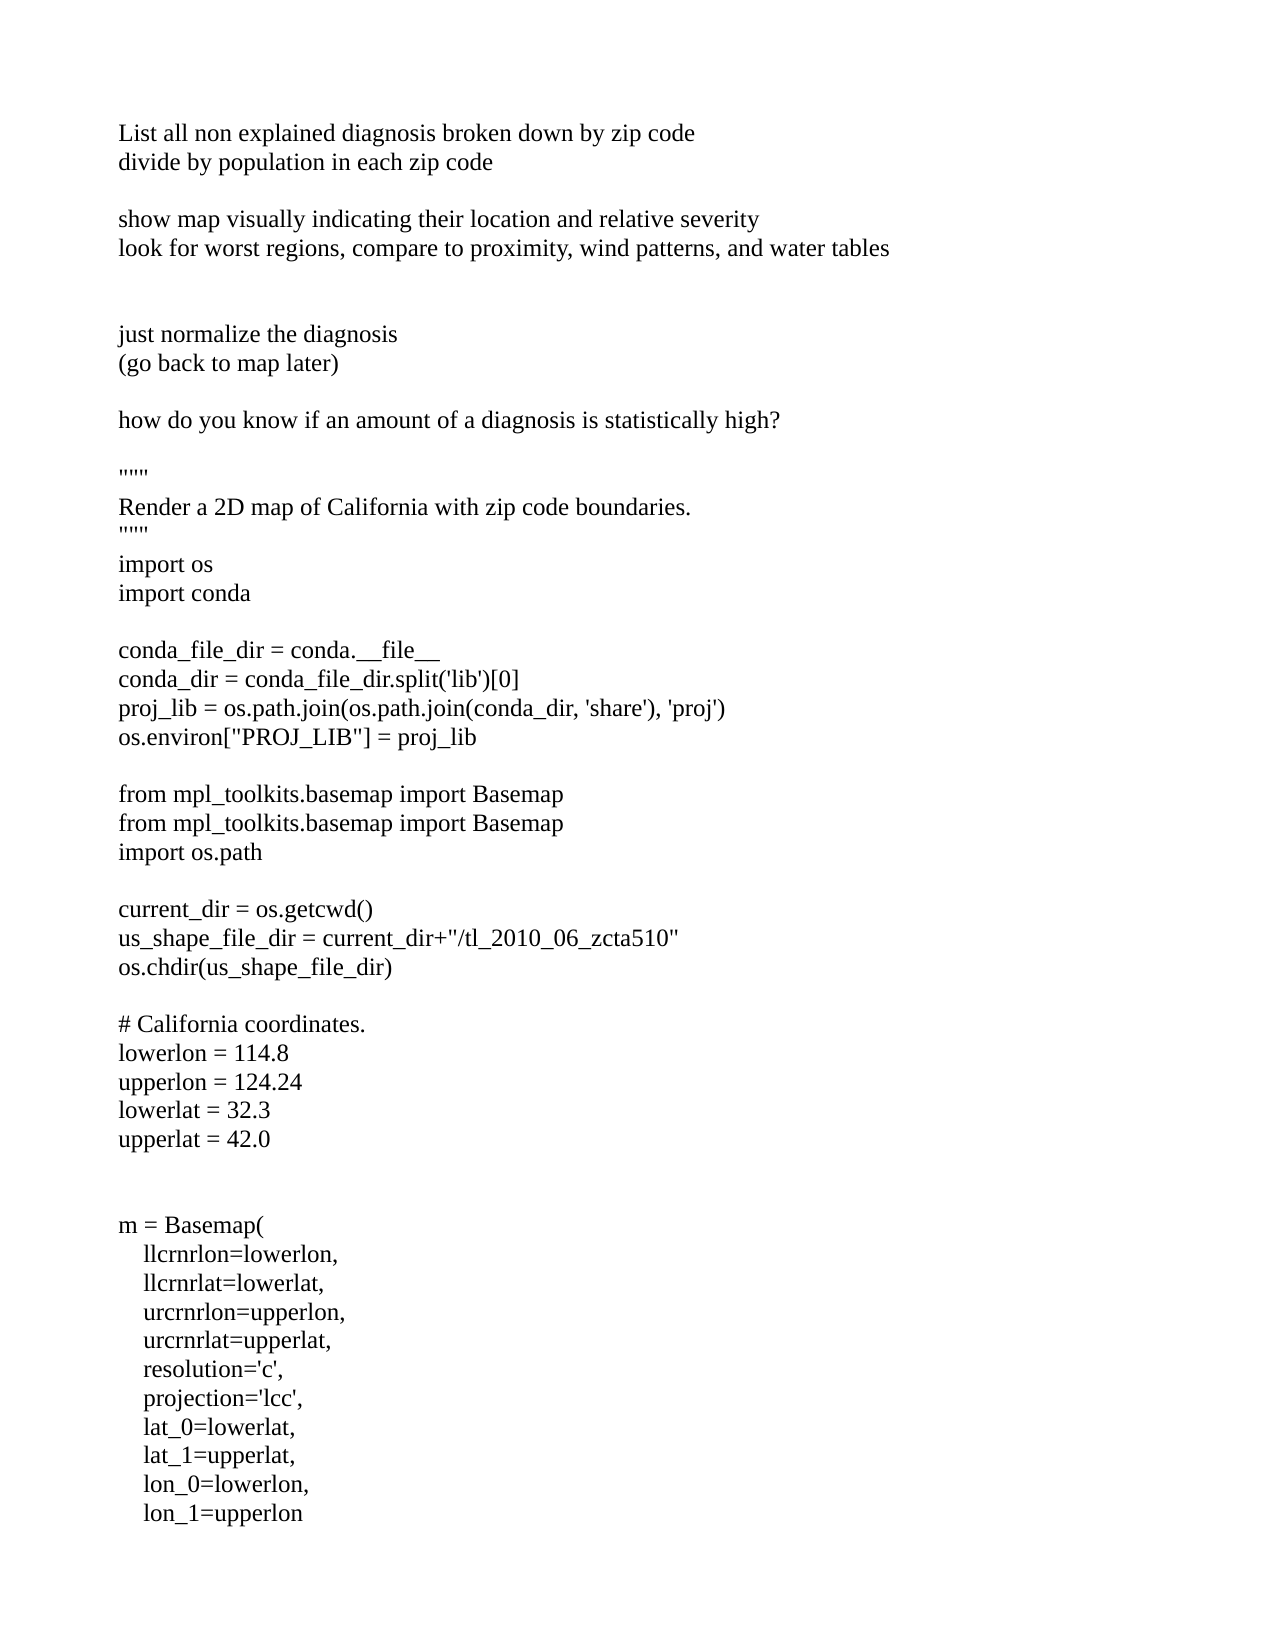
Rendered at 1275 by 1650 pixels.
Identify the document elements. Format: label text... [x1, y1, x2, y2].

text lat_0=lowerlat, [118, 1412, 1157, 1441]
text conda_file_dir = conda.__file__ [118, 636, 1157, 664]
text Render a 2D map of California with zip code boundaries. [118, 492, 1157, 521]
text lon_1=upperlon [118, 1498, 1157, 1527]
text import conda [118, 578, 1157, 607]
text lon_0=lowerlon, [118, 1469, 1157, 1498]
text os.chdir(us_shape_file_dir) [118, 952, 1157, 981]
text resolution='c', [118, 1354, 1157, 1383]
text urcrnrlat=upperlat, [118, 1326, 1157, 1354]
text urcrnrlon=upperlon, [118, 1297, 1157, 1326]
text from mpl_toolkits.basemap import Basemap [118, 779, 1157, 808]
text # California coordinates. [118, 1009, 1157, 1038]
text llcrnrlat=lowerlat, [118, 1268, 1157, 1297]
text projection='lcc', [118, 1383, 1157, 1412]
text import os [118, 549, 1157, 578]
text lowerlat = 32.3 [118, 1096, 1157, 1124]
text conda_dir = conda_file_dir.split('lib')[0] [118, 664, 1157, 693]
text os.environ["PROJ_LIB"] = proj_lib [118, 722, 1157, 751]
text """ [118, 521, 1157, 549]
text proj_lib = os.path.join(os.path.join(conda_dir, 'share'), 'proj') [118, 693, 1157, 722]
text current_dir = os.getcwd() [118, 894, 1157, 923]
text upperlon = 124.24 [118, 1067, 1157, 1096]
text """ [118, 463, 1157, 492]
text m = Basemap( [118, 1211, 1157, 1239]
text (go back to map later) [118, 348, 1157, 377]
text just normalize the diagnosis [118, 319, 1157, 348]
text lat_1=upperlat, [118, 1441, 1157, 1469]
text from mpl_toolkits.basemap import Basemap [118, 808, 1157, 837]
text import os.path [118, 837, 1157, 866]
text lowerlon = 114.8 [118, 1038, 1157, 1067]
text llcrnrlon=lowerlon, [118, 1239, 1157, 1268]
text us_shape_file_dir = current_dir+"/tl_2010_06_zcta510" [118, 923, 1157, 952]
text List all non explained diagnosis broken down by zip code [118, 118, 1157, 147]
text upperlat = 42.0 [118, 1124, 1157, 1153]
text look for worst regions, compare to proximity, wind patterns, and water tables [118, 233, 1157, 262]
text show map visually indicating their location and relative severity [118, 204, 1157, 233]
text how do you know if an amount of a diagnosis is statistically high? [118, 406, 1157, 434]
text divide by population in each zip code [118, 147, 1157, 176]
